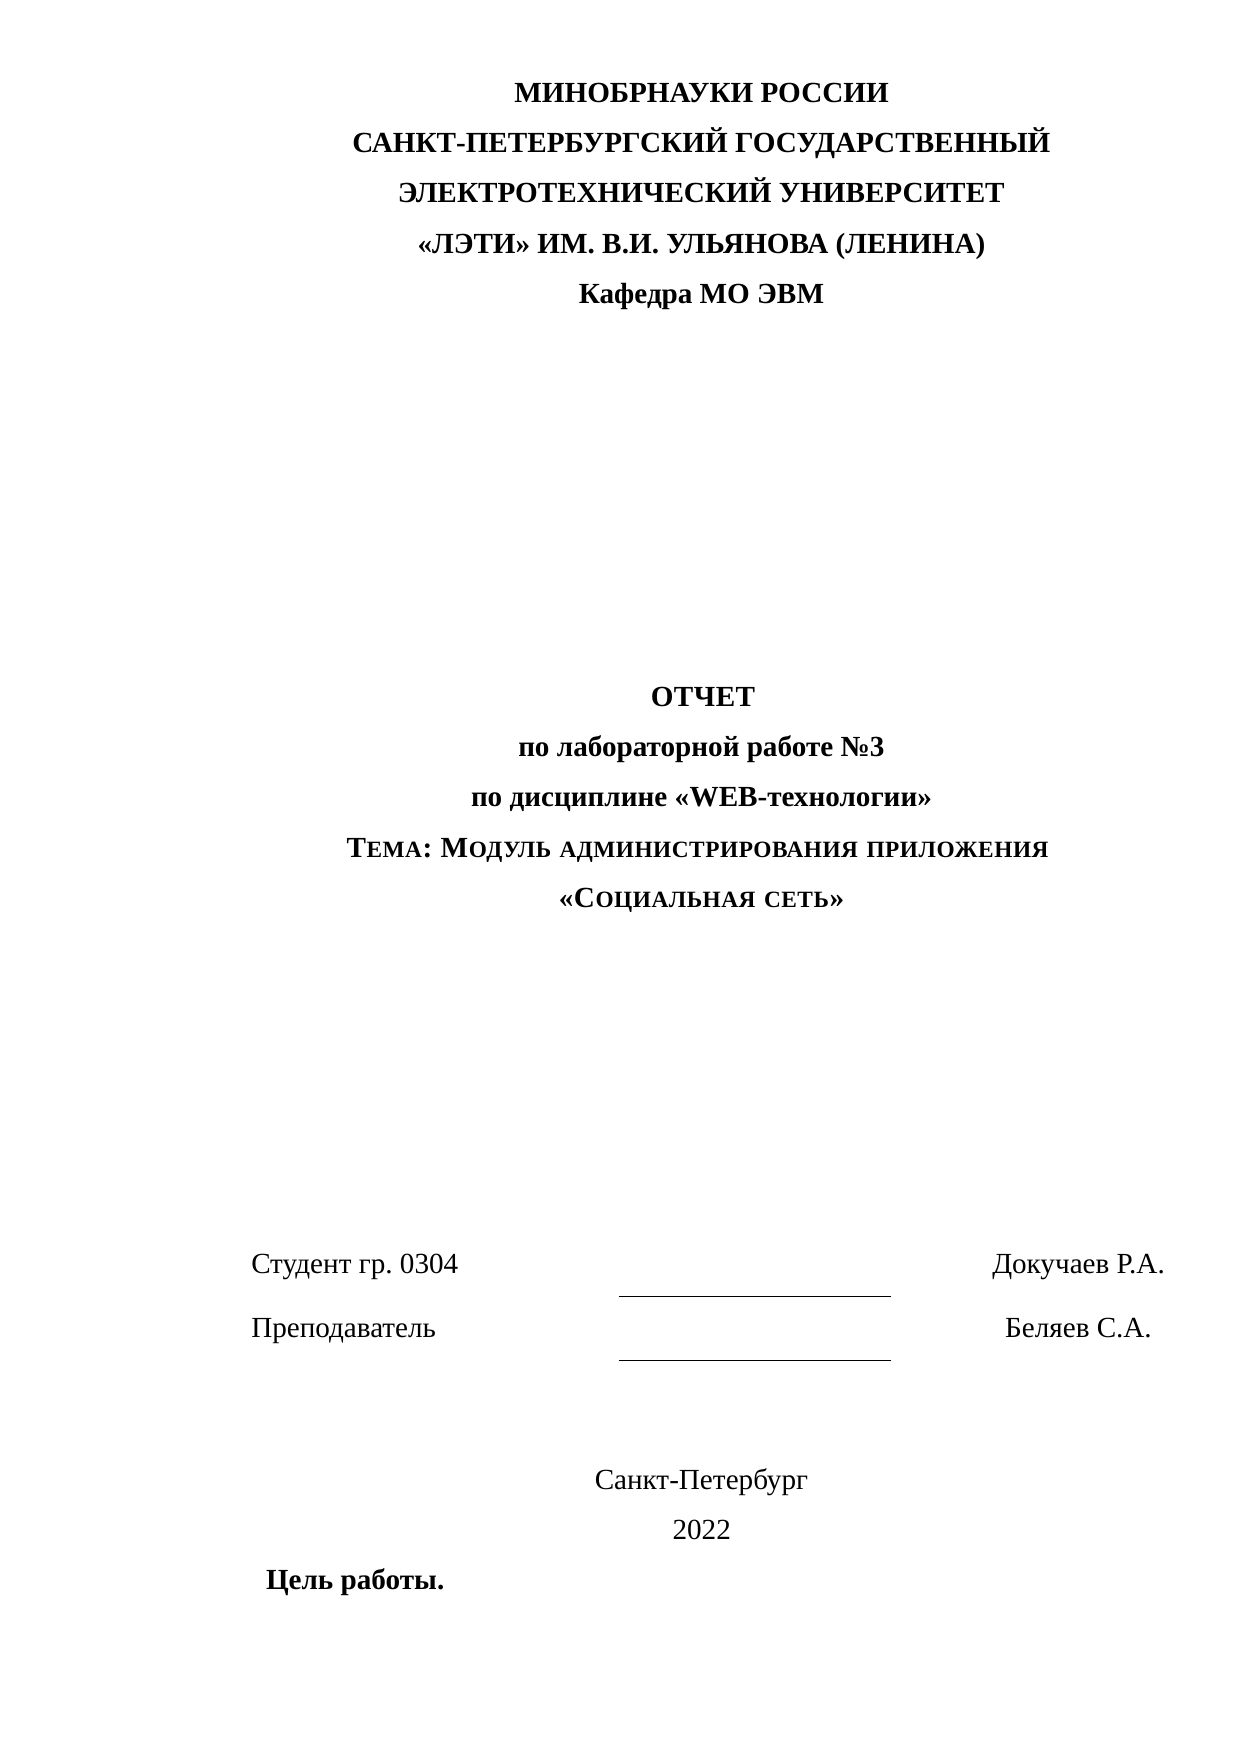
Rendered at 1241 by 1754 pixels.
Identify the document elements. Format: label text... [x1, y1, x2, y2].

text по лабораторной работе №3 [177, 729, 1152, 763]
text электротехнический университет [177, 176, 1152, 209]
text Цель работы. [177, 1562, 1152, 1596]
table_header [619, 1232, 891, 1296]
text Кафедра МО ЭВМ [177, 276, 1152, 310]
table_cell Беляев С.А. [891, 1296, 1192, 1360]
text Санкт-Петербург [177, 1462, 1152, 1495]
text Санкт-Петербургский государственный [177, 125, 1152, 159]
text «Социальная сеть» [177, 880, 1152, 913]
text «ЛЭТИ» им. В.И. Ульянова (Ленина) [177, 226, 1152, 259]
table_cell Преподаватель [166, 1296, 619, 1360]
text отчет [177, 679, 1152, 712]
text 2022 [177, 1512, 1152, 1546]
text Тема: Модуль администрирования приложения [177, 830, 1152, 863]
text МИНОБРНАУКИ РОССИИ [177, 75, 1152, 108]
table_cell [619, 1297, 891, 1360]
table_header Студент гр. 0304 [166, 1232, 619, 1296]
text по дисциплине «WEB-технологии» [177, 779, 1152, 813]
table_header Докучаев Р.А. [891, 1232, 1192, 1296]
